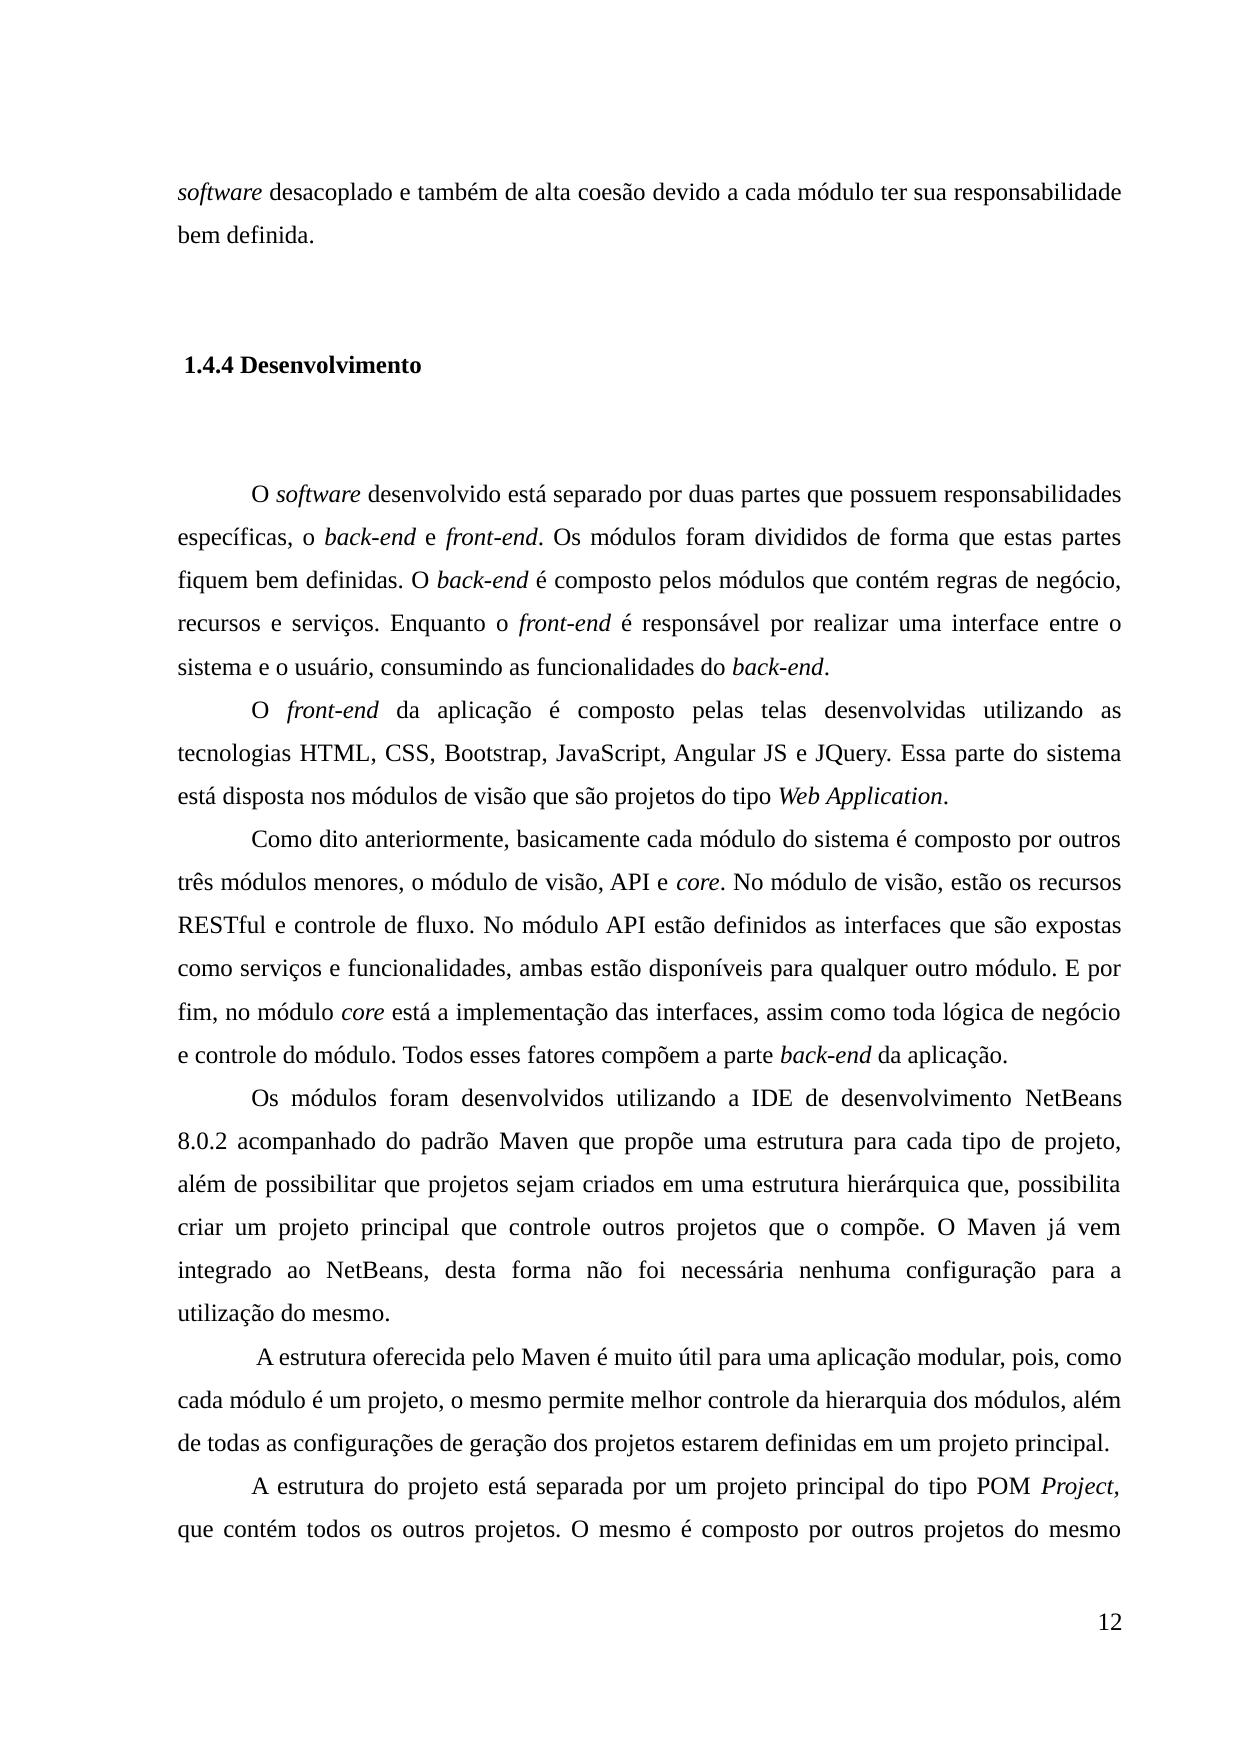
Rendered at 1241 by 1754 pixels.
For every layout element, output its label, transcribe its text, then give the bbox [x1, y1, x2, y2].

text O software desenvolvido está separado por duas partes que possuem responsabilidades específicas, o back-end e front-end. Os módulos foram divididos de forma que estas partes fiquem bem definidas. O back-end é composto pelos módulos que contém regras de negócio, recursos e serviços. Enquanto o front-end é responsável por realizar uma interface entre o sistema e o usuário, consumindo as funcionalidades do back-end. [177, 479, 1122, 680]
text O front-end da aplicação é composto pelas telas desenvolvidas utilizando as tecnologias HTML, CSS, Bootstrap, JavaScript, Angular JS e JQuery. Essa parte do sistema está disposta nos módulos de visão que são projetos do tipo Web Application. [177, 695, 1122, 810]
text Os módulos foram desenvolvidos utilizando a IDE de desenvolvimento NetBeans 8.0.2 acompanhado do padrão Maven que propõe uma estrutura para cada tipo de projeto, além de possibilitar que projetos sejam criados em uma estrutura hierárquica que, possibilita criar um projeto principal que controle outros projetos que o compõe. O Maven já vem integrado ao NetBeans, desta forma não foi necessária nenhuma configuração para a utilização do mesmo. [177, 1083, 1122, 1327]
text software desacoplado e também de alta coesão devido a cada módulo ter sua responsabilidade bem definida. [177, 177, 1122, 249]
text A estrutura oferecida pelo Maven é muito útil para uma aplicação modular, pois, como cada módulo é um projeto, o mesmo permite melhor controle da hierarquia dos módulos, além de todas as configurações de geração dos projetos estarem definidas em um projeto principal. [177, 1342, 1122, 1457]
subtitle Desenvolvimento [177, 350, 1122, 378]
text Como dito anteriormente, basicamente cada módulo do sistema é composto por outros três módulos menores, o módulo de visão, API e core. No módulo de visão, estão os recursos RESTful e controle de fluxo. No módulo API estão definidos as interfaces que são expostas como serviços e funcionalidades, ambas estão disponíveis para qualquer outro módulo. E por fim, no módulo core está a implementação das interfaces, assim como toda lógica de negócio e controle do módulo. Todos esses fatores compõem a parte back-end da aplicação. [177, 824, 1122, 1068]
text A estrutura do projeto está separada por um projeto principal do tipo POM Project, que contém todos os outros projetos. O mesmo é composto por outros projetos do mesmo [177, 1471, 1122, 1543]
